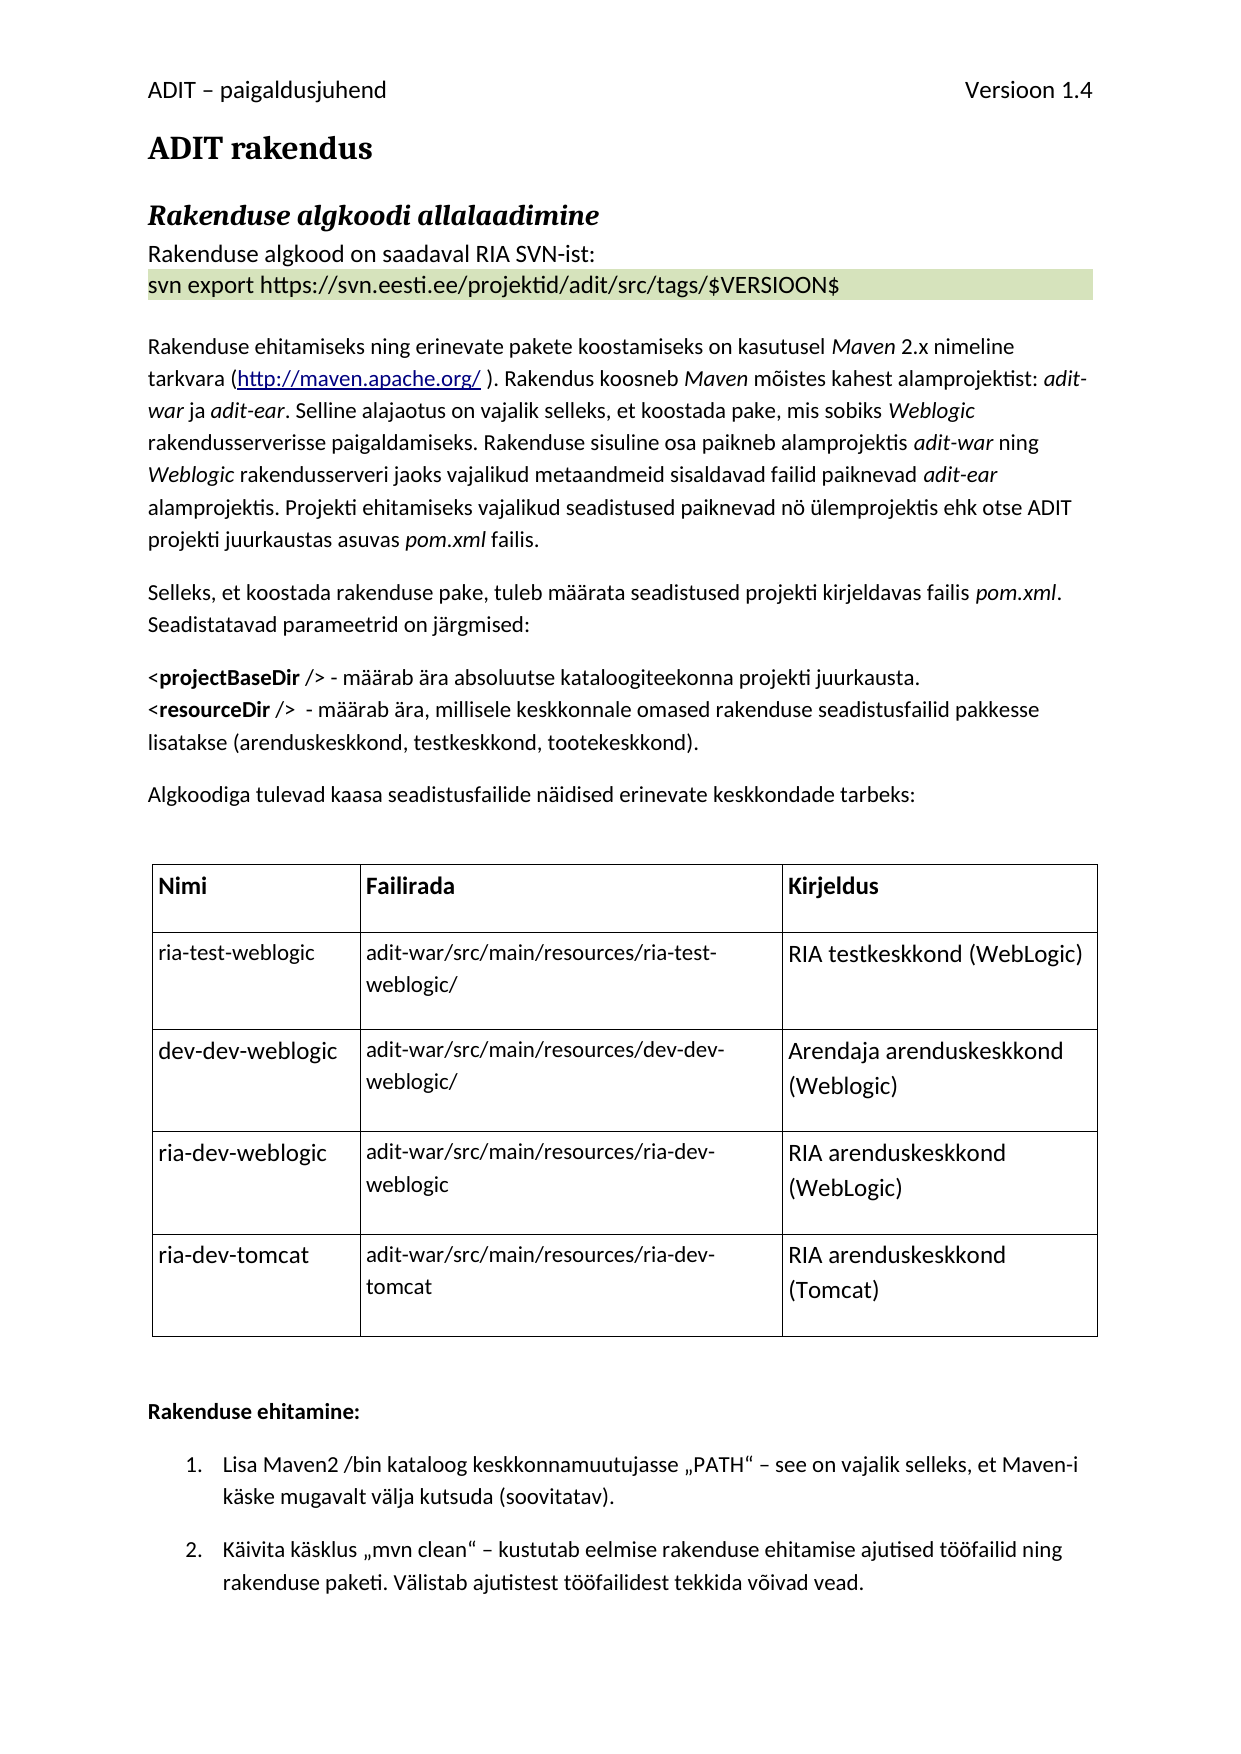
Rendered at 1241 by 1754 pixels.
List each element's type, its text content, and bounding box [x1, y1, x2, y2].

table_header Failirada [361, 865, 782, 932]
text Algkoodiga tulevad kaasa seadistusfailide näidised erinevate keskkondade tarbeks: [148, 781, 1093, 809]
text Selleks, et koostada rakenduse pake, tuleb määrata seadistused projekti kirjeldavas failis pom.xml. Seadistatavad parameetrid on järgmised: [148, 578, 1093, 638]
table_header Nimi [153, 865, 360, 932]
table_header Kirjeldus [783, 865, 1097, 932]
list Lisa Maven2 /bin kataloog keskkonnamuutujasse „PATH“ – see on vajalik selleks, et Maven-i käske mugavalt välja kutsuda (soovitatav). [185, 1450, 1093, 1510]
table_cell ria-dev-tomcat [153, 1235, 360, 1336]
text svn export https://svn.eesti.ee/projektid/adit/src/tags/$VERSIOON$ [148, 269, 1093, 300]
text Rakenduse ehitamine: [148, 1397, 1093, 1425]
text Rakenduse ehitamiseks ning erinevate pakete koostamiseks on kasutusel Maven 2.x nimeline tarkvara (http://maven.apache.org/ ). Rakendus koosneb Maven mõistes kahest alamprojektist: adit-war ja adit-ear. Selline alajaotus on vajalik selleks, et koostada pake, mis sobiks Weblogic rakendusserverisse paigaldamiseks. Rakenduse sisuline osa paikneb alamprojektis adit-war ning Weblogic rakendusserveri jaoks vajalikud metaandmeid sisaldavad failid paiknevad adit-ear alamprojektis. Projekti ehitamiseks vajalikud seadistused paiknevad nö ülemprojektis ehk otse ADIT projekti juurkaustas asuvas pom.xml failis. [148, 300, 1093, 553]
table_cell ria-dev-weblogic [153, 1132, 360, 1233]
text <projectBaseDir /> - määrab ära absoluutse kataloogiteekonna projekti juurkausta. <resourceDir /> - määrab ära, millisele keskkonnale omased rakenduse seadistusfailid pakkesse lisatakse (arenduskeskkond, testkeskkond, tootekeskkond). [148, 663, 1093, 756]
table_cell RIA arenduskeskkond (Tomcat) [783, 1235, 1097, 1336]
table_cell Arendaja arenduskeskkond (Weblogic) [783, 1030, 1097, 1131]
subtitle ADIT rakendus [148, 129, 1093, 168]
list Käivita käsklus „mvn clean“ – kustutab eelmise rakenduse ehitamise ajutised tööfailid ning rakenduse paketi. Välistab ajutistest tööfailidest tekkida võivad vead. [185, 1535, 1093, 1596]
table_cell adit-war/src/main/resources/ria-dev-tomcat [361, 1235, 782, 1336]
subtitle Rakenduse algkoodi allalaadimine [148, 199, 1093, 232]
table_cell adit-war/src/main/resources/dev-dev-weblogic/ [361, 1030, 782, 1131]
table_cell RIA arenduskeskkond (WebLogic) [783, 1132, 1097, 1233]
table_cell ria-test-weblogic [153, 933, 360, 1029]
table_cell RIA testkeskkond (WebLogic) [783, 933, 1097, 1029]
table_cell adit-war/src/main/resources/ria-test-weblogic/ [361, 933, 782, 1029]
text Rakenduse algkood on saadaval RIA SVN-ist: [148, 239, 1093, 269]
table_cell adit-war/src/main/resources/ria-dev-weblogic [361, 1132, 782, 1233]
table_cell dev-dev-weblogic [153, 1030, 360, 1131]
